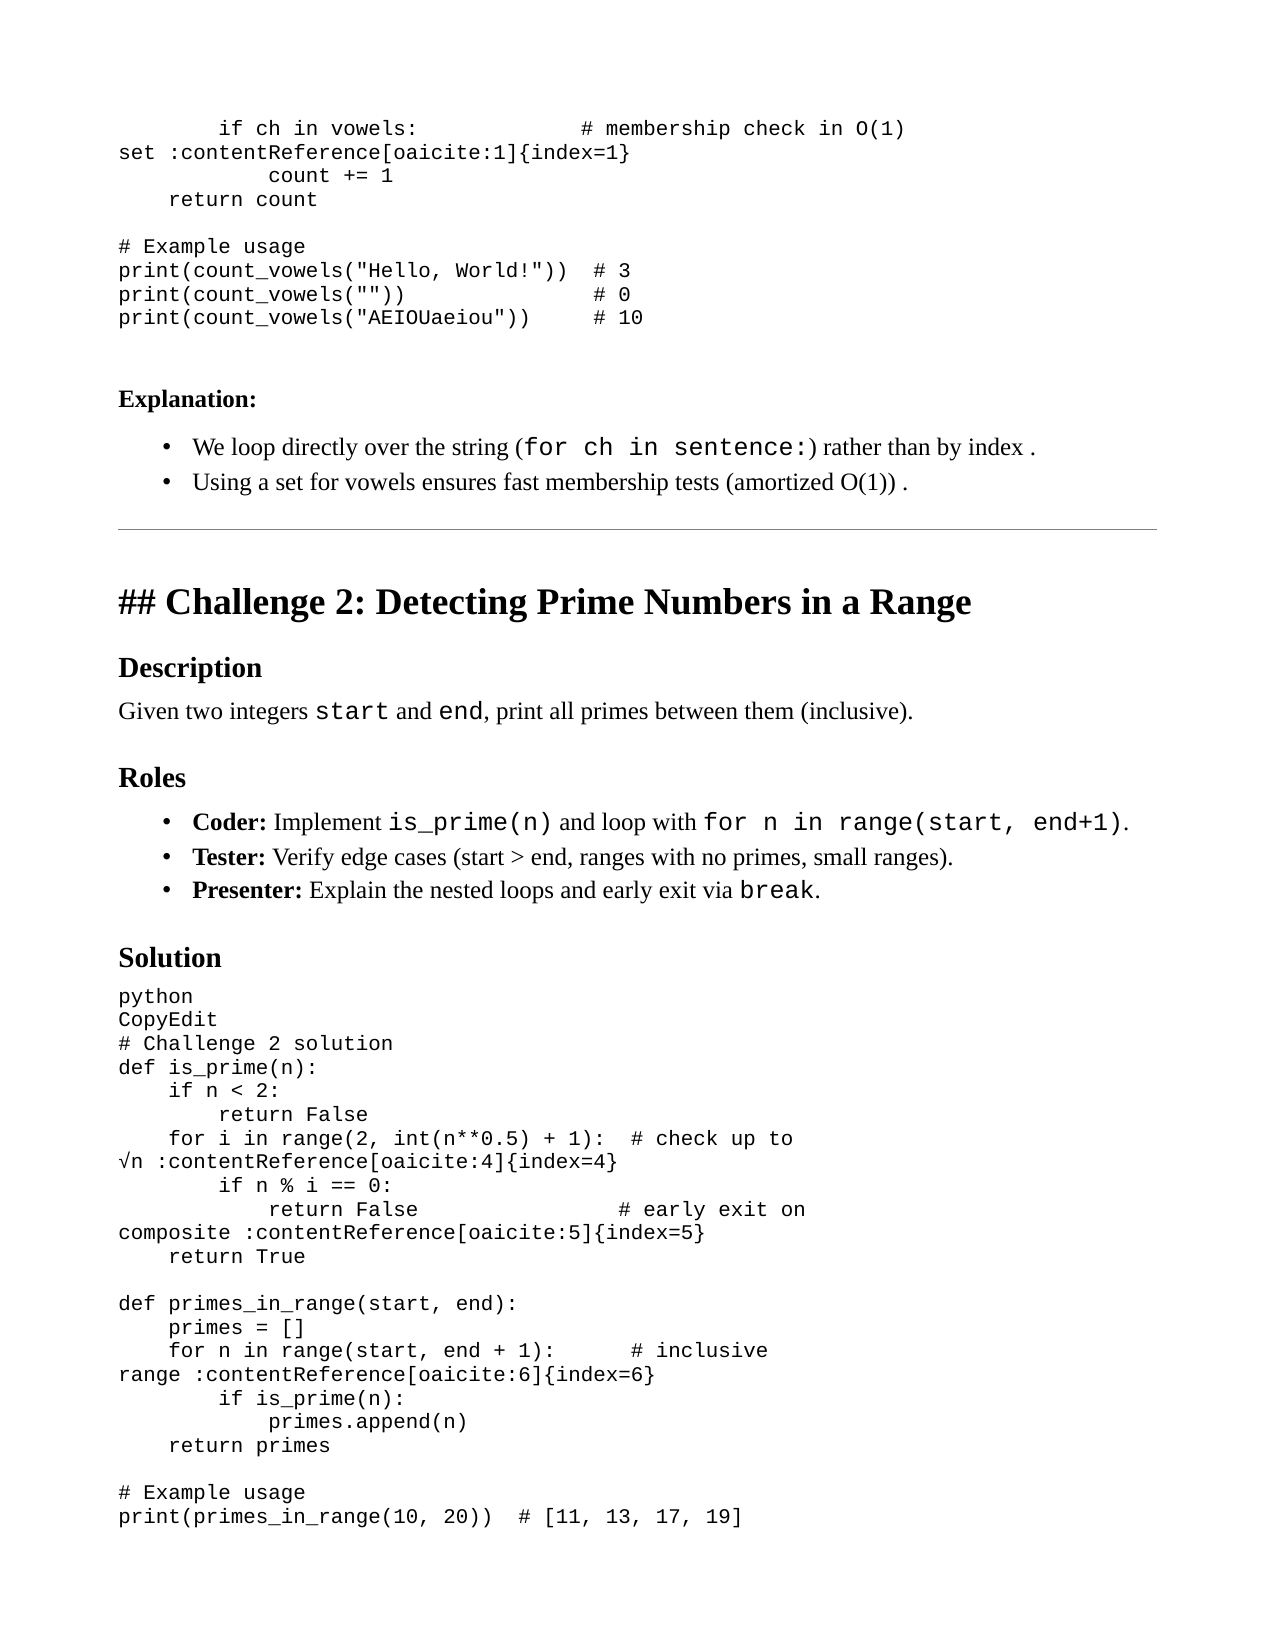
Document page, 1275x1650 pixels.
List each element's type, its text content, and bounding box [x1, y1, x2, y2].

text primes.append(n) [118, 1411, 1157, 1435]
text def primes_in_range(start, end): [118, 1293, 1157, 1317]
text print(count_vowels("Hello, World!")) # 3 [118, 260, 1157, 284]
text Given two integers start and end, print all primes between them (inclusive). [118, 696, 1157, 727]
subtitle Description [118, 650, 1157, 683]
text Explanation: [118, 384, 1157, 413]
text return False # early exit on composite :contentReference[oaicite:5]{index=5} [118, 1198, 1157, 1246]
list Tester: Verify edge cases (start > end, ranges with no primes, small ranges). [162, 842, 1157, 871]
text # Example usage [118, 236, 1157, 260]
text CopyEdit [118, 1009, 1157, 1033]
text return False [118, 1104, 1157, 1128]
text for n in range(start, end + 1): # inclusive range :contentReference[oaicite:6]{index=6} [118, 1340, 1157, 1388]
subtitle ## Challenge 2: Detecting Prime Numbers in a Range [118, 580, 1157, 623]
text primes = [] [118, 1317, 1157, 1340]
text return primes [118, 1435, 1157, 1459]
text print(primes_in_range(10, 20)) # [11, 13, 17, 19] [118, 1506, 1157, 1529]
text print(count_vowels("AEIOUaeiou")) # 10 [118, 307, 1157, 331]
text return True [118, 1246, 1157, 1269]
list Presenter: Explain the nested loops and early exit via break. [162, 875, 1157, 906]
text print(count_vowels("")) # 0 [118, 284, 1157, 307]
list We loop directly over the string (for ch in sentence:) rather than by index . [162, 432, 1157, 462]
text python [118, 986, 1157, 1009]
text for i in range(2, int(n**0.5) + 1): # check up to √n :contentReference[oaicite:4]{index=4} [118, 1128, 1157, 1175]
list Using a set for vowels ensures fast membership tests (amortized O(1)) . [162, 467, 1157, 496]
text count += 1 [118, 165, 1157, 189]
text # Example usage [118, 1482, 1157, 1506]
text if ch in vowels: # membership check in O(1) set :contentReference[oaicite:1]{index=1} [118, 118, 1157, 165]
text def is_prime(n): [118, 1057, 1157, 1080]
text if n < 2: [118, 1080, 1157, 1104]
text return count [118, 189, 1157, 213]
subtitle Roles [118, 761, 1157, 794]
subtitle Solution [118, 940, 1157, 973]
text # Challenge 2 solution [118, 1033, 1157, 1057]
text if is_prime(n): [118, 1388, 1157, 1411]
text if n % i == 0: [118, 1175, 1157, 1198]
list Coder: Implement is_prime(n) and loop with for n in range(start, end+1). [162, 807, 1157, 837]
